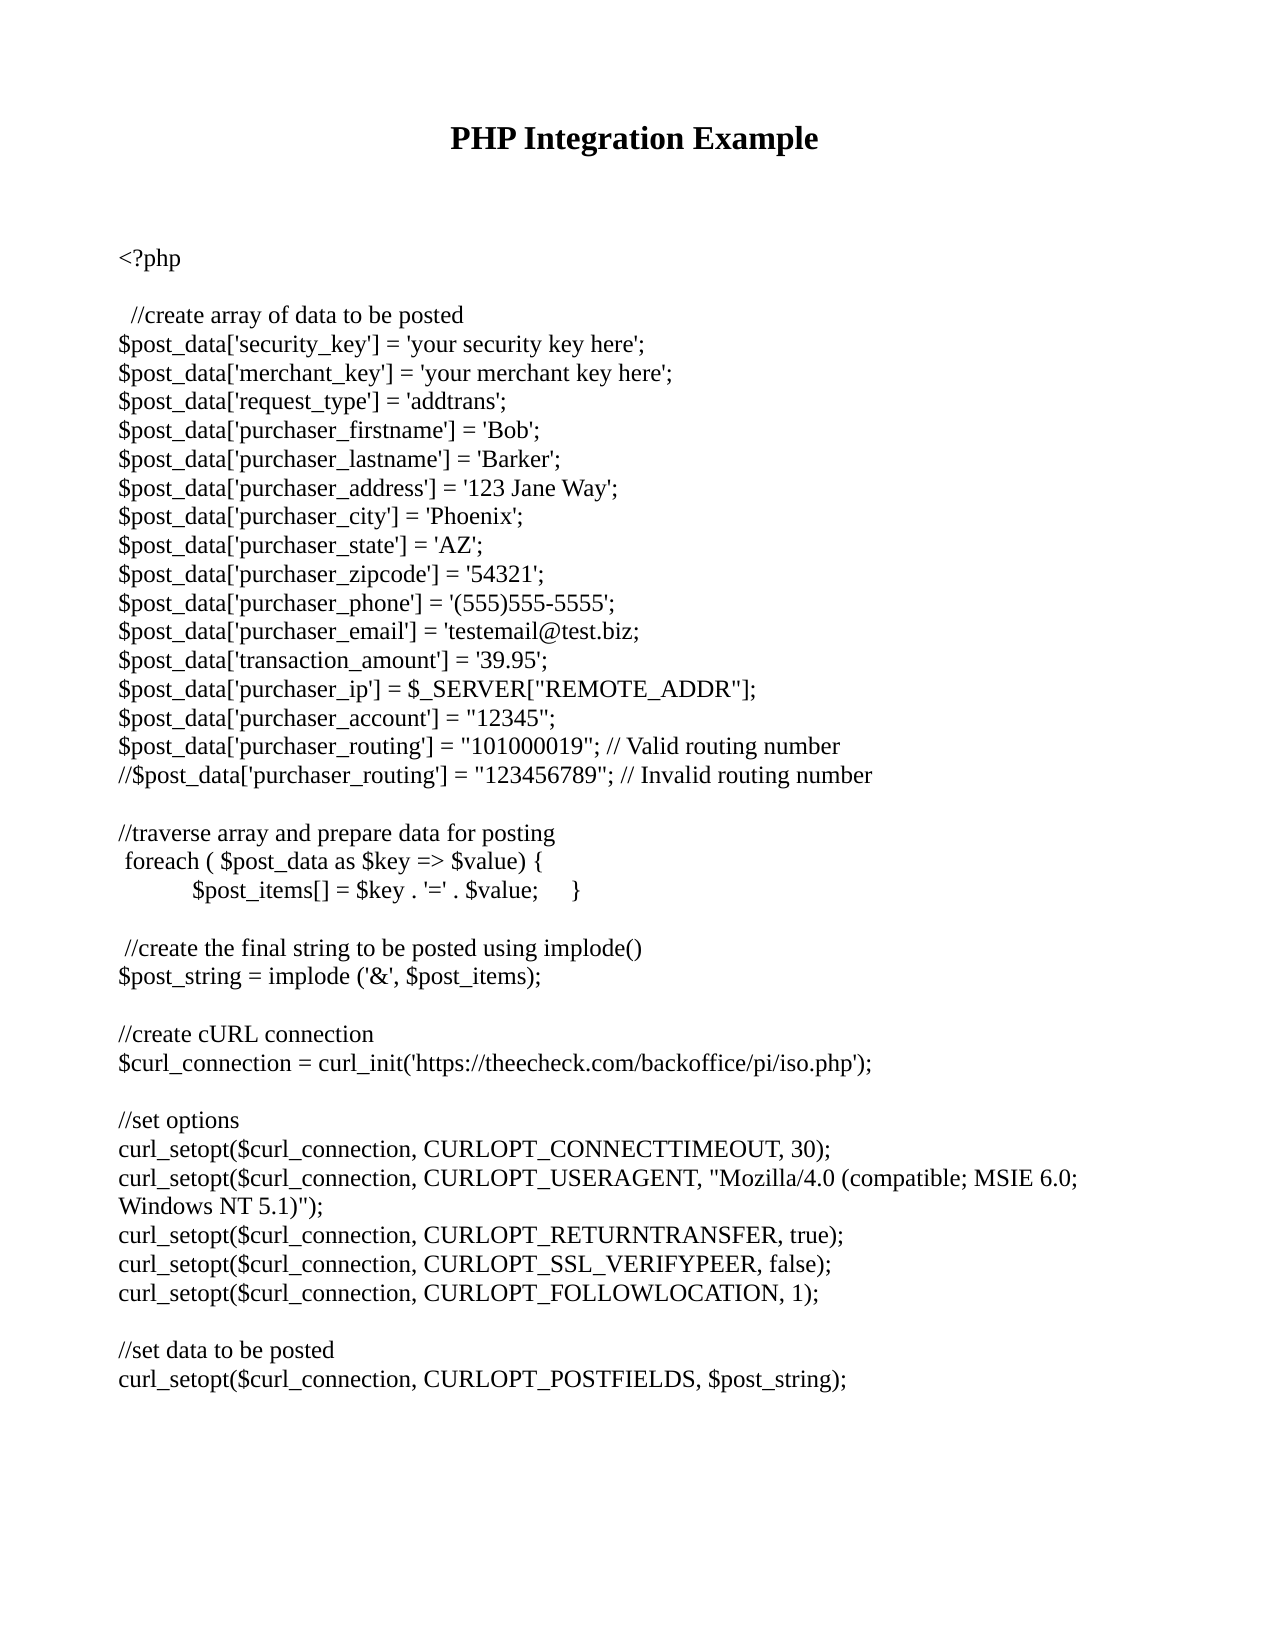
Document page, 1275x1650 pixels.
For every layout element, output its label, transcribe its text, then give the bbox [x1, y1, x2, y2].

text $post_data['purchaser_phone'] = '(555)555-5555'; [118, 588, 1157, 616]
text $post_data['purchaser_state'] = 'AZ'; [118, 530, 1157, 559]
text $post_data['transaction_amount'] = '39.95'; [118, 645, 1157, 674]
text $post_data['request_type'] = 'addtrans'; [118, 386, 1157, 415]
text curl_setopt($curl_connection, CURLOPT_RETURNTRANSFER, true); curl_setopt($curl_connection, CURLOPT_SSL_VERIFYPEER, false); curl_setopt($curl_connection, CURLOPT_FOLLOWLOCATION, 1); [118, 1220, 1157, 1306]
text $post_data['purchaser_address'] = '123 Jane Way'; [118, 473, 1157, 501]
text curl_setopt($curl_connection, CURLOPT_POSTFIELDS, $post_string); [118, 1364, 1157, 1393]
text $post_data['security_key'] = 'your security key here'; [118, 329, 1157, 358]
text $post_items[] = $key . '=' . $value; } [118, 875, 1157, 904]
text $post_data['purchaser_ip'] = $_SERVER["REMOTE_ADDR"]; [118, 674, 1157, 703]
text //traverse array and prepare data for posting [118, 818, 1157, 846]
text $post_string = implode ('&', $post_items); [118, 961, 1157, 990]
text $post_data['purchaser_account'] = "12345"; [118, 703, 1157, 731]
text $post_data['purchaser_routing'] = "101000019"; // Valid routing number //$post_data['purchaser_routing'] = "123456789"; // Invalid routing number [118, 731, 1157, 789]
text PHP Integration Example [118, 118, 1157, 156]
text <?php [118, 243, 1157, 271]
text //set data to be posted [118, 1335, 1157, 1364]
text $post_data['purchaser_lastname'] = 'Barker'; [118, 444, 1157, 473]
text foreach ( $post_data as $key => $value) { [118, 846, 1157, 875]
text $post_data['purchaser_zipcode'] = '54321'; [118, 559, 1157, 588]
text $post_data['purchaser_email'] = 'testemail@test.biz; [118, 616, 1157, 645]
text $curl_connection = curl_init('https://theecheck.com/backoffice/pi/iso.php'); [118, 1048, 1157, 1076]
text curl_setopt($curl_connection, CURLOPT_CONNECTTIMEOUT, 30); curl_setopt($curl_connection, CURLOPT_USERAGENT, "Mozilla/4.0 (compatible; MSIE 6.0; Windows NT 5.1)"); [118, 1134, 1157, 1220]
text $post_data['purchaser_firstname'] = 'Bob'; [118, 415, 1157, 444]
text //set options [118, 1105, 1157, 1134]
text //create array of data to be posted [118, 300, 1157, 329]
text $post_data['merchant_key'] = 'your merchant key here'; [118, 358, 1157, 386]
text //create cURL connection [118, 1019, 1157, 1048]
text //create the final string to be posted using implode() [118, 933, 1157, 961]
text $post_data['purchaser_city'] = 'Phoenix'; [118, 501, 1157, 530]
